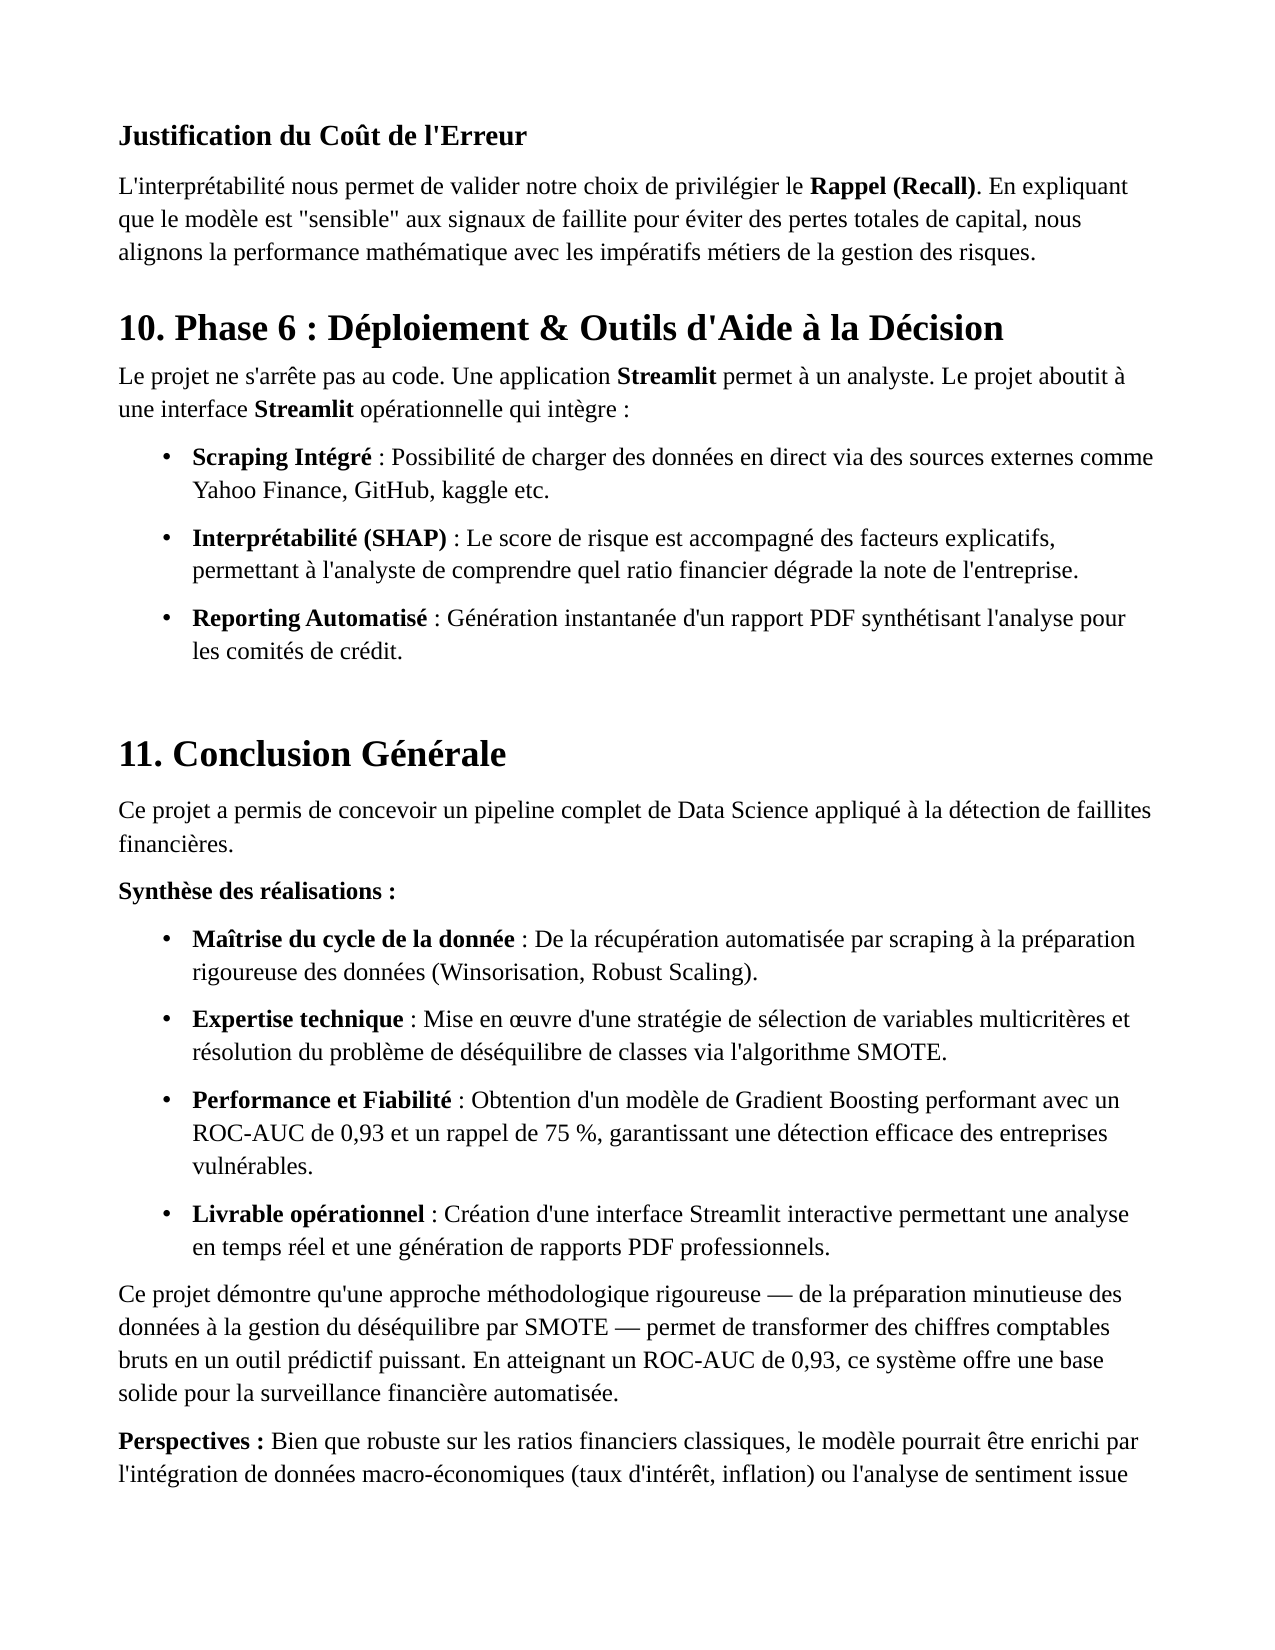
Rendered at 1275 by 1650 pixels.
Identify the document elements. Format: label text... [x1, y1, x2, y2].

list Performance et Fiabilité : Obtention d'un modèle de Gradient Boosting performant avec un ROC-AUC de 0,93 et un rappel de 75 %, garantissant une détection efficace des entreprises vulnérables. [162, 1085, 1157, 1180]
text Perspectives : Bien que robuste sur les ratios financiers classiques, le modèle pourrait être enrichi par l'intégration de données macro-économiques (taux d'intérêt, inflation) ou l'analyse de sentiment issue [118, 1426, 1157, 1488]
text Le projet ne s'arrête pas au code. Une application Streamlit permet à un analyste. Le projet aboutit à une interface Streamlit opérationnelle qui intègre : [118, 361, 1157, 423]
list Scraping Intégré : Possibilité de charger des données en direct via des sources externes comme Yahoo Finance, GitHub, kaggle etc. [162, 442, 1157, 504]
text L'interprétabilité nous permet de valider notre choix de privilégier le Rappel (Recall). En expliquant que le modèle est "sensible" aux signaux de faillite pour éviter des pertes totales de capital, nous alignons la performance mathématique avec les impératifs métiers de la gestion des risques. [118, 171, 1157, 266]
text Ce projet démontre qu'une approche méthodologique rigoureuse — de la préparation minutieuse des données à la gestion du déséquilibre par SMOTE — permet de transformer des chiffres comptables bruts en un outil prédictif puissant. En atteignant un ROC-AUC de 0,93, ce système offre une base solide pour la surveillance financière automatisée. [118, 1279, 1157, 1407]
subtitle 11. Conclusion Générale [118, 731, 1157, 774]
list Maîtrise du cycle de la donnée : De la récupération automatisée par scraping à la préparation rigoureuse des données (Winsorisation, Robust Scaling). [162, 924, 1157, 986]
text Ce projet a permis de concevoir un pipeline complet de Data Science appliqué à la détection de faillites financières. [118, 796, 1157, 857]
text Synthèse des réalisations : [118, 876, 1157, 905]
list Interprétabilité (SHAP) : Le score de risque est accompagné des facteurs explicatifs, permettant à l'analyste de comprendre quel ratio financier dégrade la note de l'entreprise. [162, 523, 1157, 584]
subtitle Justification du Coût de l'Erreur [118, 118, 1157, 152]
list Reporting Automatisé : Génération instantanée d'un rapport PDF synthétisant l'analyse pour les comités de crédit. [162, 603, 1157, 665]
subtitle 10. Phase 6 : Déploiement & Outils d'Aide à la Décision [118, 306, 1157, 349]
list Expertise technique : Mise en œuvre d'une stratégie de sélection de variables multicritères et résolution du problème de déséquilibre de classes via l'algorithme SMOTE. [162, 1004, 1157, 1066]
list Livrable opérationnel : Création d'une interface Streamlit interactive permettant une analyse en temps réel et une génération de rapports PDF professionnels. [162, 1199, 1157, 1261]
